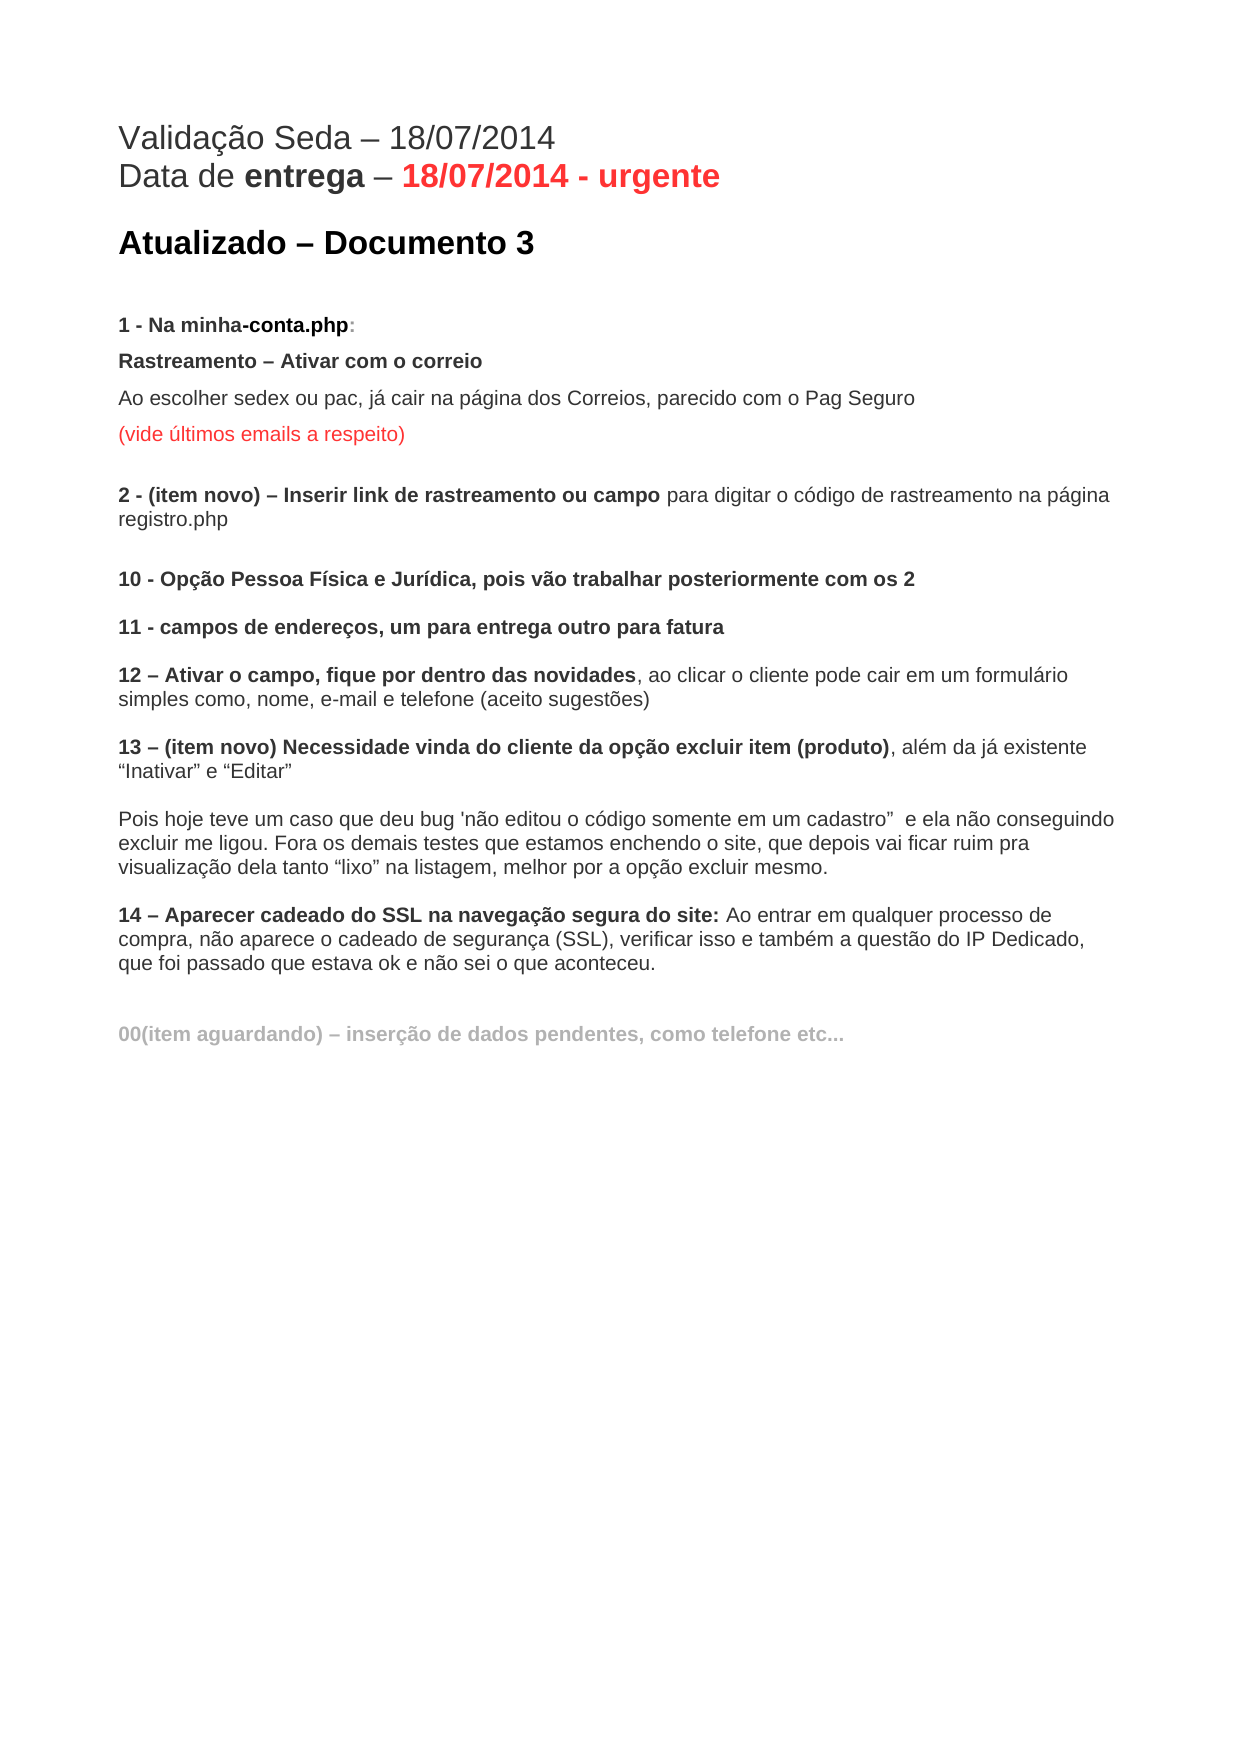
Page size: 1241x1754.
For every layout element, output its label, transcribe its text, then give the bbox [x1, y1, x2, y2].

text 11 - campos de endereços, um para entrega outro para fatura [81, 615, 1122, 639]
text 2 - (item novo) – Inserir link de rastreamento ou campo para digitar o código de rastreamento na página registro.php [118, 483, 1122, 531]
text 13 – (item novo) Necessidade vinda do cliente da opção excluir item (produto), além da já existente “Inativar” e “Editar” [118, 735, 1122, 783]
text 10 - Opção Pessoa Física e Jurídica, pois vão trabalhar posteriormente com os 2 [81, 567, 1122, 591]
text Atualizado – Documento 3 [118, 223, 1004, 261]
text Validação Seda – 18/07/2014 [118, 118, 1004, 157]
text (vide últimos emails a respeito) [118, 422, 1122, 446]
text Rastreamento – Ativar com o correio [118, 349, 1122, 373]
text Data de entrega – 18/07/2014 - urgente [118, 157, 1004, 195]
text 14 – Aparecer cadeado do SSL na navegação segura do site: Ao entrar em qualquer processo de compra, não aparece o cadeado de segurança (SSL), verificar isso e também a questão do IP Dedicado, que foi passado que estava ok e não sei o que aconteceu. [118, 902, 1122, 974]
text 12 – Ativar o campo, fique por dentro das novidades, ao clicar o cliente pode cair em um formulário simples como, nome, e-mail e telefone (aceito sugestões) [118, 663, 1122, 711]
text Pois hoje teve um caso que deu bug 'não editou o código somente em um cadastro” e ela não conseguindo excluir me ligou. Fora os demais testes que estamos enchendo o site, que depois vai ficar ruim pra visualização dela tanto “lixo” na listagem, melhor por a opção excluir mesmo. [118, 807, 1122, 878]
text 00(item aguardando) – inserção de dados pendentes, como telefone etc... [118, 1022, 1122, 1046]
text Ao escolher sedex ou pac, já cair na página dos Correios, parecido com o Pag Seguro [118, 386, 1122, 410]
text 1 - Na minha-conta.php: [118, 313, 1122, 337]
